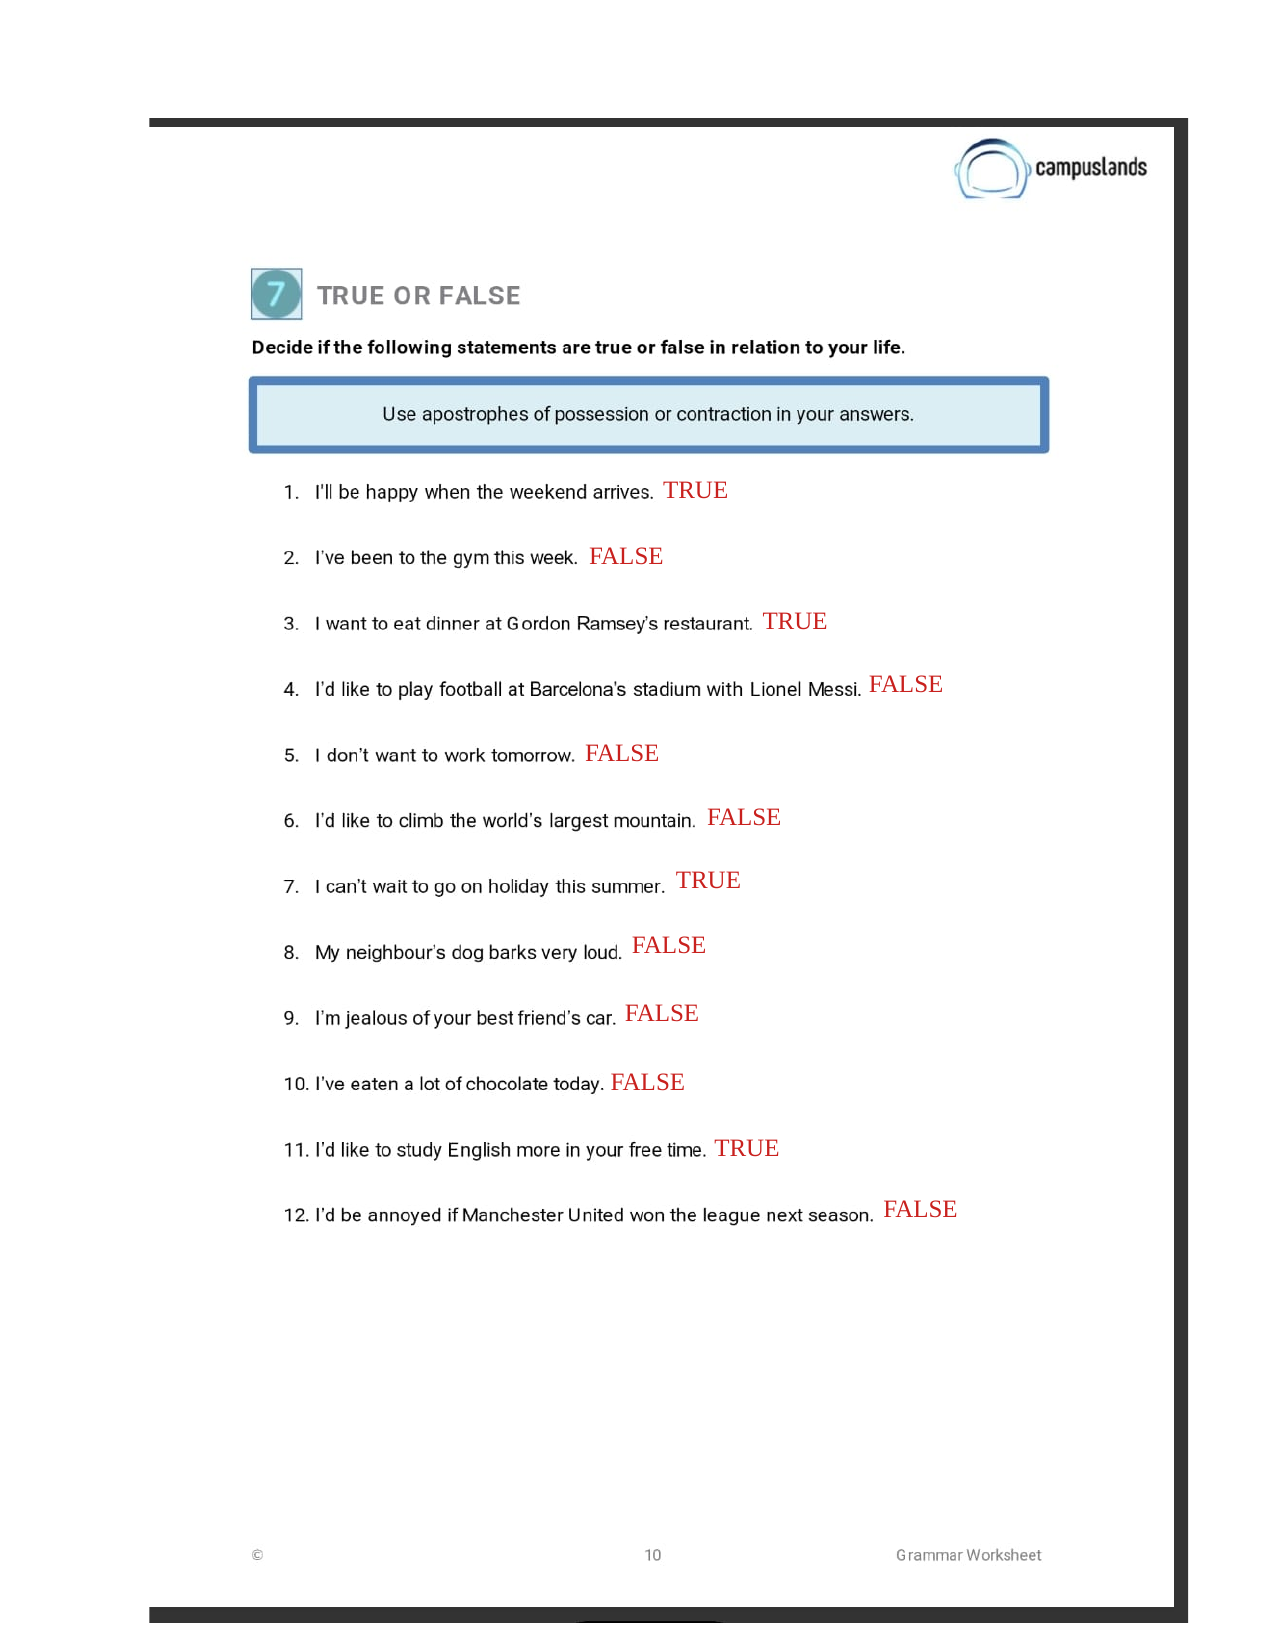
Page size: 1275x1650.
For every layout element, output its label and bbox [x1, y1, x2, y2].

picture [149, 118, 1189, 1623]
